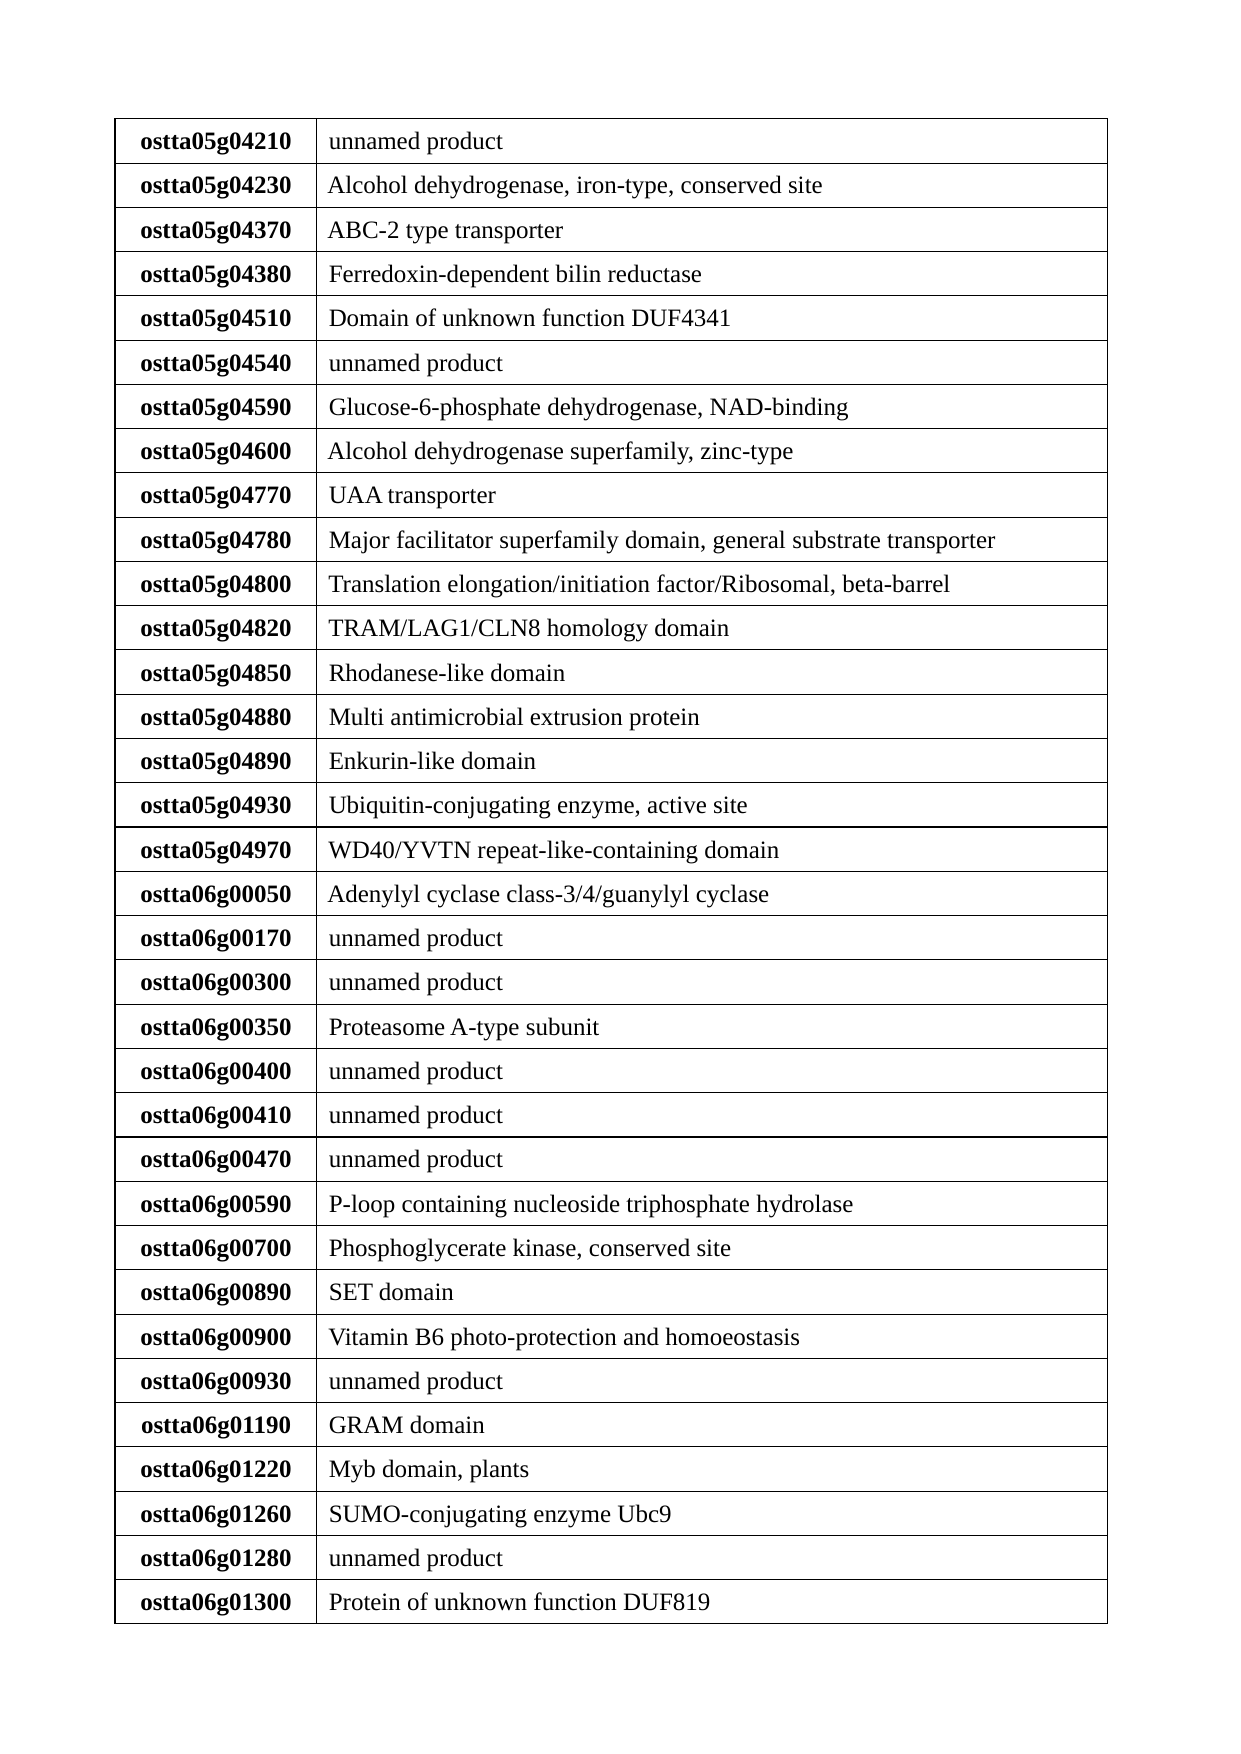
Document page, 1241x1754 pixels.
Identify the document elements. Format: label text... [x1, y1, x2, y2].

table_cell [1108, 605, 1240, 649]
table_cell P-loop containing nucleoside triphosphate hydrolase [317, 1182, 1107, 1225]
table_cell SUMO-conjugating enzyme Ubc9 [317, 1492, 1107, 1535]
table_cell [1108, 1225, 1240, 1269]
table_cell ostta05g04930 [116, 783, 316, 826]
table_cell [1108, 1092, 1240, 1136]
table_cell [1108, 915, 1240, 959]
table_cell ostta05g04370 [116, 208, 316, 251]
table_cell ABC-2 type transporter [317, 208, 1107, 251]
table_cell [1108, 1402, 1240, 1446]
table_cell [1108, 1136, 1240, 1181]
table_cell unnamed product [317, 1138, 1107, 1181]
table_cell ostta05g04880 [116, 695, 316, 738]
table_cell [1108, 472, 1240, 517]
table_cell [1108, 782, 1240, 826]
table_cell ostta05g04970 [116, 828, 316, 871]
table_cell ostta06g01300 [116, 1580, 316, 1623]
table_cell Alcohol dehydrogenase superfamily, zinc-type [317, 429, 1107, 472]
table_cell Adenylyl cyclase class-3/4/guanylyl cyclase [317, 872, 1107, 915]
table_cell ostta06g00930 [116, 1359, 316, 1402]
table_cell [1108, 694, 1240, 738]
table_cell ostta06g00890 [116, 1270, 316, 1313]
table_cell ostta05g04780 [116, 518, 316, 561]
table_cell Major facilitator superfamily domain, general substrate transporter [317, 518, 1107, 561]
table_cell Translation elongation/initiation factor/Ribosomal, beta-barrel [317, 562, 1107, 605]
table_cell [1108, 1446, 1240, 1491]
table_cell [1108, 1048, 1240, 1092]
table_cell ostta06g01280 [116, 1536, 316, 1579]
table_cell [1108, 871, 1240, 915]
table_cell unnamed product [317, 1093, 1107, 1136]
table_cell [1108, 251, 1240, 295]
table_cell [1108, 959, 1240, 1003]
table_cell [1108, 561, 1240, 605]
table_cell ostta05g04210 [116, 119, 316, 162]
table_cell WD40/YVTN repeat-like-containing domain [317, 828, 1107, 871]
table_cell [1108, 1535, 1240, 1579]
table_cell GRAM domain [317, 1403, 1107, 1446]
table_cell [1108, 163, 1240, 207]
table_cell SET domain [317, 1270, 1107, 1313]
table_cell ostta05g04600 [116, 429, 316, 472]
table_cell ostta06g00400 [116, 1049, 316, 1092]
table_cell [1108, 118, 1240, 162]
table_cell [1108, 738, 1240, 782]
table_cell Domain of unknown function DUF4341 [317, 296, 1107, 339]
table_cell ostta06g00300 [116, 960, 316, 1003]
table_cell Glucose-6-phosphate dehydrogenase, NAD-binding [317, 385, 1107, 428]
table_cell unnamed product [317, 341, 1107, 384]
table_cell ostta05g04850 [116, 650, 316, 694]
table_cell Vitamin B6 photo-protection and homoeostasis [317, 1315, 1107, 1358]
table_cell ostta05g04770 [116, 473, 316, 517]
table_cell ostta06g00470 [116, 1138, 316, 1181]
table_cell [1108, 207, 1240, 251]
table_cell [1108, 1004, 1240, 1048]
table_cell TRAM/LAG1/CLN8 homology domain [317, 606, 1107, 649]
table_cell UAA transporter [317, 473, 1107, 517]
table_cell Proteasome A-type subunit [317, 1005, 1107, 1048]
table_cell ostta06g00050 [116, 872, 316, 915]
table_cell unnamed product [317, 1359, 1107, 1402]
table_cell Phosphoglycerate kinase, conserved site [317, 1226, 1107, 1269]
table_cell ostta05g04820 [116, 606, 316, 649]
table_cell [1108, 1269, 1240, 1313]
table_cell unnamed product [317, 1536, 1107, 1579]
table_cell Multi antimicrobial extrusion protein [317, 695, 1107, 738]
table_cell ostta06g00590 [116, 1182, 316, 1225]
table_cell ostta06g00700 [116, 1226, 316, 1269]
table_cell [1108, 428, 1240, 472]
table_cell Myb domain, plants [317, 1447, 1107, 1491]
table_cell ostta06g00410 [116, 1093, 316, 1136]
table_cell ostta06g01220 [116, 1447, 316, 1491]
table_cell ostta06g00170 [116, 916, 316, 959]
table_cell ostta05g04540 [116, 341, 316, 384]
table_cell Rhodanese-like domain [317, 650, 1107, 694]
table_cell unnamed product [317, 960, 1107, 1003]
table_cell unnamed product [317, 1049, 1107, 1092]
table_cell [1108, 1491, 1240, 1535]
table_cell [1108, 384, 1240, 428]
table_cell ostta05g04890 [116, 739, 316, 782]
table_cell [1108, 826, 1240, 871]
table_cell Ferredoxin-dependent bilin reductase [317, 252, 1107, 295]
table_cell ostta06g01260 [116, 1492, 316, 1535]
table_cell ostta05g04590 [116, 385, 316, 428]
table_cell [1108, 649, 1240, 694]
table_cell [1108, 517, 1240, 561]
table_cell [1108, 1314, 1240, 1358]
table_cell unnamed product [317, 916, 1107, 959]
table_cell ostta06g01190 [116, 1403, 316, 1446]
table_cell unnamed product [317, 119, 1107, 162]
table_cell Alcohol dehydrogenase, iron-type, conserved site [317, 164, 1107, 207]
table_cell ostta05g04510 [116, 296, 316, 339]
table_cell ostta05g04230 [116, 164, 316, 207]
table_cell [1108, 295, 1240, 339]
table_cell ostta06g00350 [116, 1005, 316, 1048]
table_cell [1108, 1358, 1240, 1402]
table_cell Enkurin-like domain [317, 739, 1107, 782]
table_cell Protein of unknown function DUF819 [317, 1580, 1107, 1623]
table_cell ostta05g04800 [116, 562, 316, 605]
table_cell Ubiquitin-conjugating enzyme, active site [317, 783, 1107, 826]
table_cell [1108, 1579, 1240, 1623]
table_cell ostta05g04380 [116, 252, 316, 295]
table_cell [1108, 1181, 1240, 1225]
table_cell ostta06g00900 [116, 1315, 316, 1358]
table_cell [1108, 340, 1240, 384]
